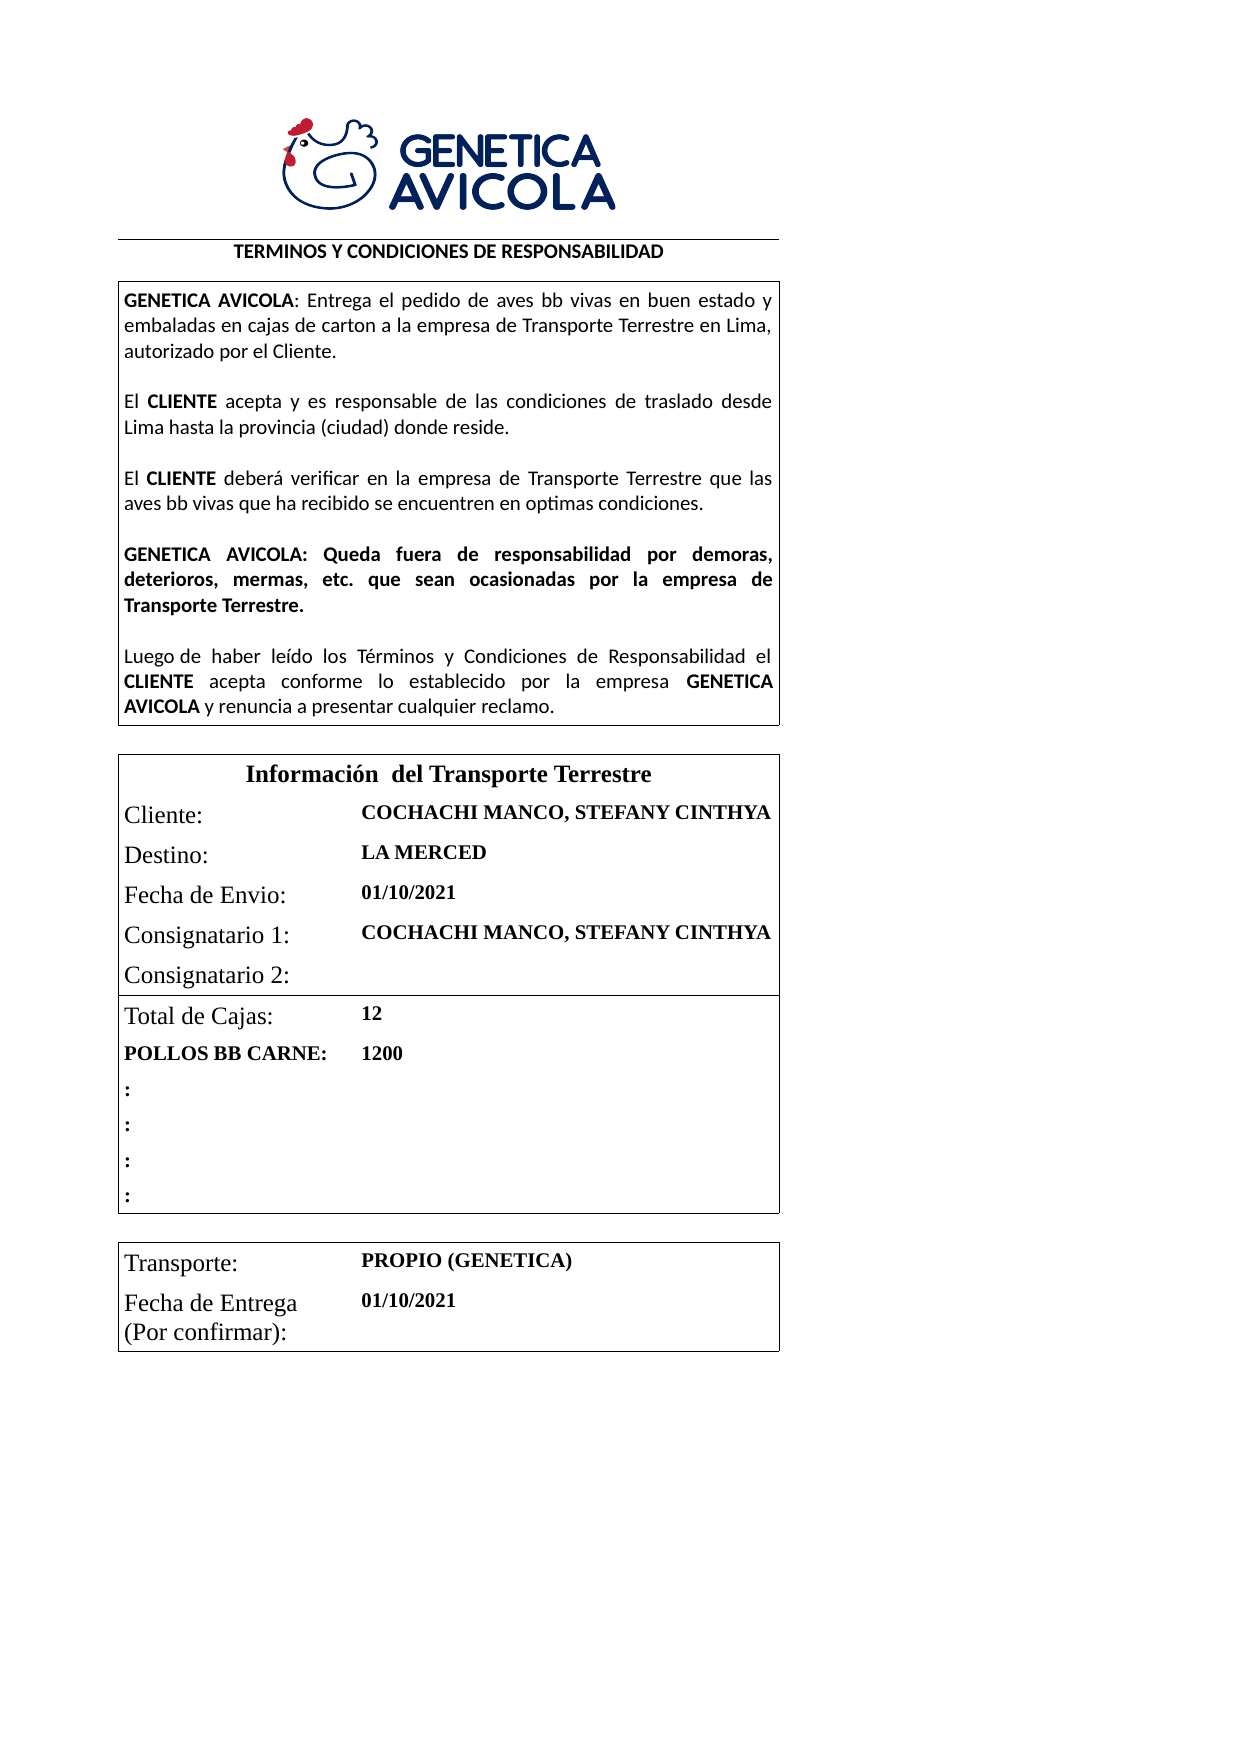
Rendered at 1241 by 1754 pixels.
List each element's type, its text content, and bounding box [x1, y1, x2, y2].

table_cell [356, 1142, 779, 1177]
table_cell COCHACHI MANCO, STEFANY CINTHYA [356, 794, 779, 834]
table_cell : [119, 1106, 356, 1142]
table_cell Destino: [119, 834, 356, 874]
table_cell GENETICA AVICOLA: Entrega el pedido de aves bb vivas en buen estado y embaladas en cajas de carton a la empresa de Transporte Terrestre en Lima, autorizado por el Cliente. El CLIENTE acepta y es responsable de las condiciones de traslado desde Lima hasta la provincia (ciudad) donde reside. El CLIENTE deberá verificar en la empresa de Transporte Terrestre que las aves bb vivas que ha recibido se encuentren en optimas condiciones. GENETICA AVICOLA: Queda fuera de responsabilidad por demoras, deterioros, mermas, etc. que sean ocasionadas por la empresa de Transporte Terrestre. Luego de haber leído los Términos y Condiciones de Responsabilidad el CLIENTE acepta conforme lo establecido por la empresa GENETICA AVICOLA y renuncia a presentar cualquier reclamo. [119, 282, 779, 725]
table_cell PROPIO (GENETICA) [356, 1243, 779, 1282]
table_cell Consignatario 2: [119, 955, 356, 995]
table_cell [356, 1106, 779, 1142]
table_cell [118, 1214, 356, 1242]
table_cell : [119, 1071, 356, 1106]
table_cell Transporte: [119, 1243, 356, 1282]
table_cell LA MERCED [356, 834, 779, 874]
table_cell : [119, 1142, 356, 1177]
table_cell Cliente: [119, 794, 356, 834]
table_header Información del Transporte Terrestre [119, 755, 779, 794]
table_cell [356, 1214, 779, 1242]
table_cell Total de Cajas: [119, 996, 356, 1035]
table_cell 01/10/2021 [356, 1282, 779, 1351]
table_cell [356, 1071, 779, 1106]
table_cell [356, 955, 779, 995]
table_cell 01/10/2021 [356, 874, 779, 914]
table_cell : [119, 1178, 356, 1213]
table_cell COCHACHI MANCO, STEFANY CINTHYA [356, 915, 779, 955]
picture [282, 118, 616, 210]
table_cell 1200 [356, 1035, 779, 1071]
table_cell Fecha de Envio: [119, 874, 356, 914]
table_cell 12 [356, 996, 779, 1035]
table_header TERMINOS Y CONDICIONES DE RESPONSABILIDAD [118, 240, 779, 281]
table_cell Consignatario 1: [119, 915, 356, 955]
table_cell POLLOS BB CARNE: [119, 1035, 356, 1071]
table_cell [356, 1178, 779, 1213]
table_cell Fecha de Entrega (Por confirmar): [119, 1282, 356, 1351]
